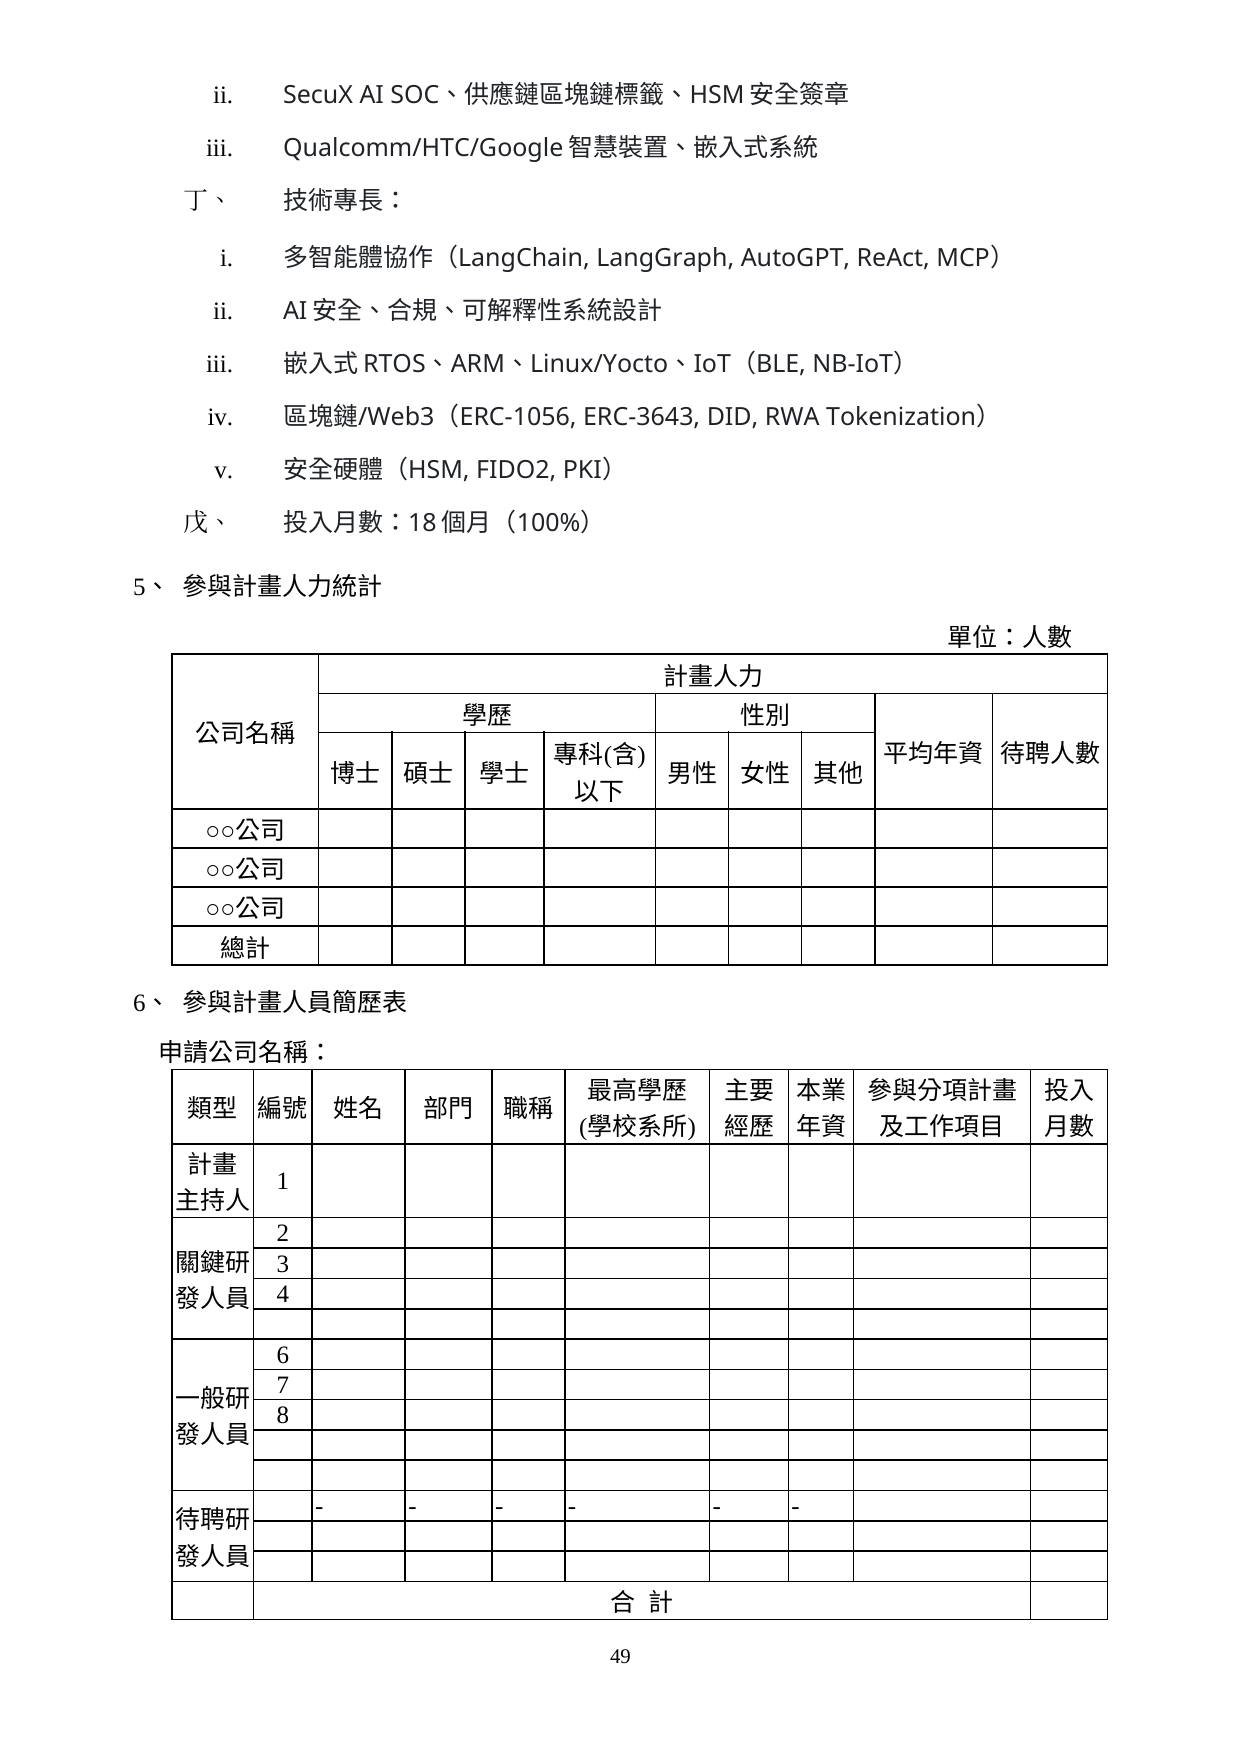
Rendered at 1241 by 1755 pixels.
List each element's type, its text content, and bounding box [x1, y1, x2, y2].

table_cell [729, 888, 801, 925]
table_cell [254, 1552, 311, 1581]
table_cell [789, 1340, 853, 1368]
table_cell - [710, 1491, 788, 1520]
table_cell [313, 1279, 404, 1308]
table_cell 2 [254, 1218, 311, 1247]
table_cell [789, 1552, 853, 1581]
table_cell [493, 1400, 564, 1429]
table_cell [393, 810, 464, 847]
table_cell [854, 1461, 1030, 1490]
table_cell [1031, 1491, 1107, 1520]
table_cell [406, 1522, 491, 1550]
table_cell [406, 1218, 491, 1247]
table_cell [789, 1522, 853, 1550]
table_cell [566, 1145, 709, 1217]
list 多智能體協作（LangChain, LangGraph, AutoGPT, ReAct, MCP） [233, 238, 1107, 274]
table_cell [254, 1461, 311, 1490]
table_cell [313, 1145, 404, 1217]
table_cell [802, 810, 874, 847]
table_cell [656, 888, 728, 925]
table_cell [466, 927, 543, 964]
table_cell [393, 927, 464, 964]
table_cell [1031, 1218, 1107, 1247]
table_cell [876, 810, 992, 847]
table_cell 8 [254, 1400, 311, 1429]
table_cell [993, 849, 1107, 886]
table_cell [876, 888, 992, 925]
table_cell [993, 888, 1107, 925]
table_cell [710, 1279, 788, 1308]
table_cell - [789, 1491, 853, 1520]
table_cell [710, 1370, 788, 1399]
table_cell [406, 1340, 491, 1368]
table_cell [406, 1310, 491, 1338]
table_cell ○○公司 [173, 810, 318, 847]
table_cell 性別 [656, 694, 874, 731]
table_cell [854, 1340, 1030, 1368]
table_cell [254, 1431, 311, 1459]
table_header 編號 [254, 1070, 311, 1143]
table_cell [566, 1552, 709, 1581]
table_cell [789, 1370, 853, 1399]
table_cell [545, 810, 655, 847]
table_cell [789, 1310, 853, 1338]
table_cell 一般研發人員 [173, 1340, 253, 1490]
table_cell [789, 1145, 853, 1217]
table_cell [254, 1491, 311, 1520]
list 技術專長： [183, 181, 1107, 217]
table_cell [876, 927, 992, 964]
table_cell 學歷 [319, 694, 655, 731]
table_header 部門 [406, 1070, 491, 1143]
table_cell [313, 1218, 404, 1247]
table_cell [802, 849, 874, 886]
table_cell 碩士 [393, 733, 464, 808]
table_cell [254, 1522, 311, 1550]
table_cell [313, 1400, 404, 1429]
table_cell [566, 1249, 709, 1277]
table_cell [1031, 1431, 1107, 1459]
table_cell - [493, 1491, 564, 1520]
table_cell [319, 927, 391, 964]
table_cell [710, 1340, 788, 1368]
table_header 參與分項計畫及工作項目 [854, 1070, 1030, 1143]
table_cell [566, 1279, 709, 1308]
table_cell [566, 1310, 709, 1338]
list SecuX AI SOC、供應鏈區塊鏈標籤、HSM安全簽章 [233, 75, 1107, 111]
table_cell [393, 888, 464, 925]
text 申請公司名稱： [158, 1032, 1107, 1069]
table_cell [319, 888, 391, 925]
table_header 姓名 [313, 1070, 404, 1143]
list 參與計畫人力統計 [133, 562, 1107, 603]
table_cell 學士 [466, 733, 543, 808]
table_cell [545, 849, 655, 886]
table_cell - [313, 1491, 404, 1520]
table_cell 女性 [729, 733, 801, 808]
table_header 主要經歷 [710, 1070, 788, 1143]
table_cell [566, 1370, 709, 1399]
table_cell [313, 1431, 404, 1459]
table_header 類型 [173, 1070, 253, 1143]
table_cell [1031, 1582, 1107, 1618]
table_cell [789, 1218, 853, 1247]
table_cell 4 [254, 1279, 311, 1308]
table_cell [710, 1145, 788, 1217]
table_cell [854, 1249, 1030, 1277]
table_cell 關鍵研發人員 [173, 1218, 253, 1338]
table_cell [466, 888, 543, 925]
table_cell 待聘研發人員 [173, 1491, 253, 1581]
table_cell [466, 849, 543, 886]
table_cell [710, 1310, 788, 1338]
table_cell [710, 1249, 788, 1277]
table_cell [1031, 1370, 1107, 1399]
table_cell [789, 1461, 853, 1490]
table_header 最高學歷 (學校系所) [566, 1070, 709, 1143]
table_cell [854, 1431, 1030, 1459]
table_cell 計畫 主持人 [173, 1145, 253, 1217]
table_cell [566, 1340, 709, 1368]
table_cell [493, 1145, 564, 1217]
table_cell [789, 1249, 853, 1277]
table_cell [493, 1340, 564, 1368]
table_cell [493, 1249, 564, 1277]
table_cell [406, 1552, 491, 1581]
table_cell ○○公司 [173, 888, 318, 925]
table_cell [313, 1552, 404, 1581]
table_cell [566, 1218, 709, 1247]
table_cell [393, 849, 464, 886]
table_cell [710, 1431, 788, 1459]
table_cell [854, 1552, 1030, 1581]
table_cell [406, 1249, 491, 1277]
table_cell [710, 1400, 788, 1429]
table_cell [1031, 1310, 1107, 1338]
table_cell [313, 1249, 404, 1277]
text 單位：人數 [204, 616, 1072, 653]
table_cell [789, 1431, 853, 1459]
list 區塊鏈/Web3（ERC-1056, ERC-3643, DID, RWA Tokenization） [233, 397, 1107, 433]
table_header 公司名稱 [173, 655, 318, 808]
table_cell [493, 1522, 564, 1550]
table_cell [313, 1522, 404, 1550]
table_cell [854, 1400, 1030, 1429]
table_cell 3 [254, 1249, 311, 1277]
table_cell [854, 1491, 1030, 1520]
list 參與計畫人員簡歷表 [133, 978, 1107, 1020]
table_cell ○○公司 [173, 849, 318, 886]
table_cell [493, 1218, 564, 1247]
table_cell [1031, 1249, 1107, 1277]
table_cell [566, 1400, 709, 1429]
table_cell [729, 927, 801, 964]
list 安全硬體（HSM, FIDO2, PKI） [233, 449, 1107, 486]
table_cell [313, 1310, 404, 1338]
table_cell [993, 810, 1107, 847]
table_cell [854, 1218, 1030, 1247]
table_cell [1031, 1400, 1107, 1429]
table_cell [656, 849, 728, 886]
table_cell [406, 1400, 491, 1429]
table_cell [406, 1431, 491, 1459]
table_cell [493, 1461, 564, 1490]
list AI安全、合規、可解釋性系統設計 [233, 291, 1107, 327]
table_cell [729, 810, 801, 847]
table_cell [406, 1279, 491, 1308]
table_cell [173, 1582, 253, 1618]
table_cell 合 計 [254, 1582, 1030, 1618]
list Qualcomm/HTC/Google智慧裝置、嵌入式系統 [233, 128, 1107, 164]
table_cell [566, 1522, 709, 1550]
table_cell 平均年資 [876, 694, 992, 808]
table_header 投入 月數 [1031, 1070, 1107, 1143]
table_cell - [406, 1491, 491, 1520]
table_cell 6 [254, 1340, 311, 1368]
table_header 職稱 [493, 1070, 564, 1143]
list 投入月數：18個月（100%） [183, 502, 1107, 539]
table_cell [993, 927, 1107, 964]
table_cell [802, 888, 874, 925]
table_cell [1031, 1145, 1107, 1217]
table_cell [493, 1552, 564, 1581]
table_cell [854, 1145, 1030, 1217]
table_cell [406, 1370, 491, 1399]
table_cell [854, 1279, 1030, 1308]
table_cell [545, 888, 655, 925]
table_cell [319, 849, 391, 886]
table_cell [656, 810, 728, 847]
table_cell 男性 [656, 733, 728, 808]
table_cell [1031, 1552, 1107, 1581]
table_cell [254, 1310, 311, 1338]
table_cell [313, 1370, 404, 1399]
table_cell [1031, 1522, 1107, 1550]
table_cell [710, 1522, 788, 1550]
table_cell [406, 1145, 491, 1217]
table_cell [566, 1461, 709, 1490]
table_cell [545, 927, 655, 964]
table_cell 待聘人數 [993, 694, 1107, 808]
table_cell [1031, 1461, 1107, 1490]
table_cell [566, 1431, 709, 1459]
table_cell 總計 [173, 927, 318, 964]
table_cell [313, 1461, 404, 1490]
table_cell 7 [254, 1370, 311, 1399]
table_cell 專科(含)以下 [545, 733, 655, 808]
table_cell [876, 849, 992, 886]
table_cell [789, 1400, 853, 1429]
table_cell [789, 1279, 853, 1308]
table_header 計畫人力 [319, 655, 1107, 692]
table_cell [656, 927, 728, 964]
list 嵌入式RTOS、ARM、Linux/Yocto、IoT（BLE, NB-IoT） [233, 344, 1107, 380]
table_header 本業年資 [789, 1070, 853, 1143]
table_cell 1 [254, 1145, 311, 1217]
table_cell [854, 1522, 1030, 1550]
table_cell [466, 810, 543, 847]
table_cell [313, 1340, 404, 1368]
table_cell [493, 1431, 564, 1459]
table_cell [406, 1461, 491, 1490]
table_cell 博士 [319, 733, 391, 808]
table_cell [854, 1310, 1030, 1338]
table_cell [710, 1552, 788, 1581]
table_cell [802, 927, 874, 964]
table_cell [1031, 1340, 1107, 1368]
table_cell [493, 1279, 564, 1308]
table_cell [1031, 1279, 1107, 1308]
table_cell [493, 1310, 564, 1338]
table_cell [854, 1370, 1030, 1399]
table_cell [710, 1218, 788, 1247]
table_cell [319, 810, 391, 847]
table_cell 其他 [802, 733, 874, 808]
table_cell [493, 1370, 564, 1399]
table_cell [729, 849, 801, 886]
table_cell - [566, 1491, 709, 1520]
table_cell [710, 1461, 788, 1490]
